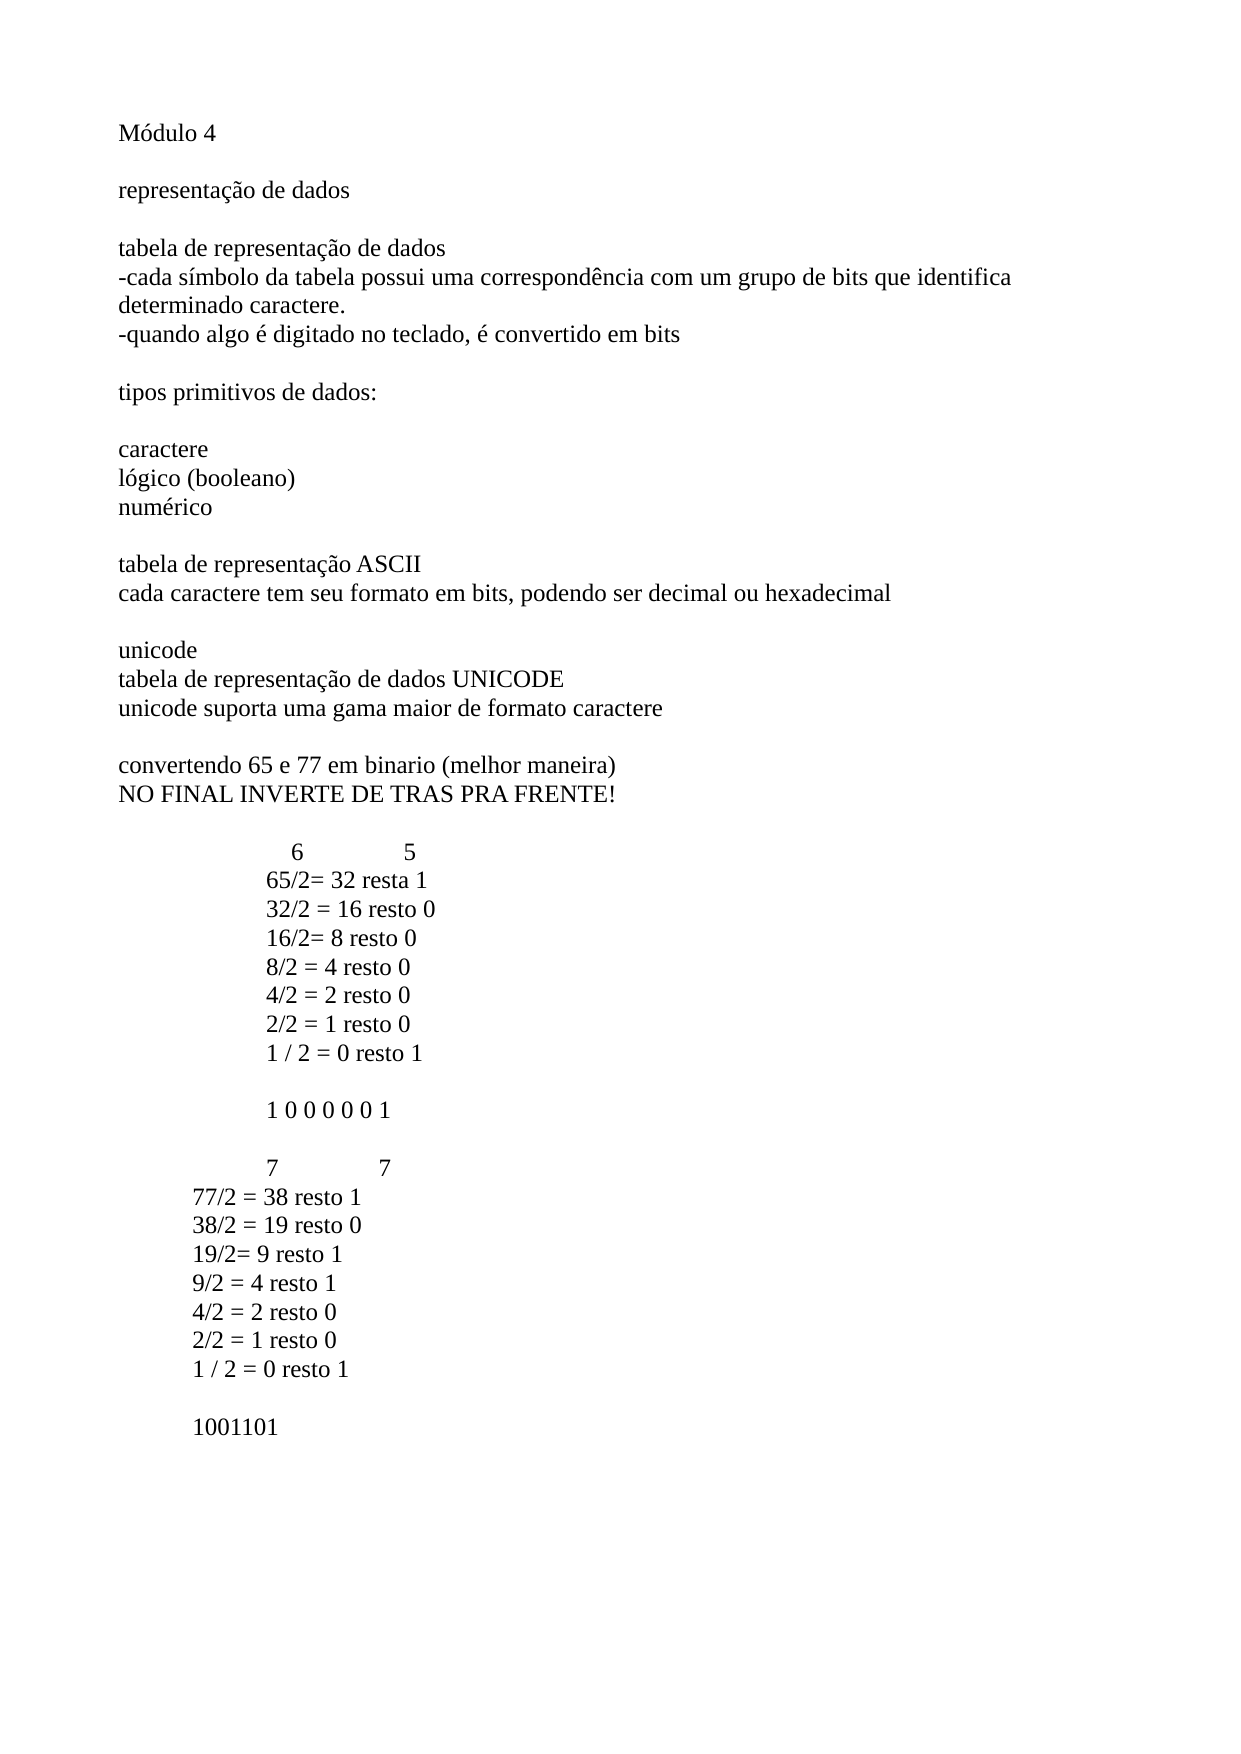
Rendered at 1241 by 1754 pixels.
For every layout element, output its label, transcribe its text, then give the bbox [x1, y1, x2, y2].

text Módulo 4 [118, 118, 1122, 147]
text 1 / 2 = 0 resto 1 [118, 1354, 1122, 1383]
text 16/2= 8 resto 0 [118, 923, 1122, 952]
text unicode [118, 636, 1122, 664]
text tabela de representação de dados [118, 233, 1122, 262]
text 7 7 [118, 1153, 1122, 1182]
text 19/2= 9 resto 1 [118, 1239, 1122, 1268]
text 1 / 2 = 0 resto 1 [118, 1038, 1122, 1067]
text convertendo 65 e 77 em binario (melhor maneira) [118, 751, 1122, 779]
text 2/2 = 1 resto 0 [118, 1009, 1122, 1038]
text numérico [118, 492, 1122, 521]
text tipos primitivos de dados: [118, 377, 1122, 406]
text 32/2 = 16 resto 0 [118, 894, 1122, 923]
text caractere [118, 434, 1122, 463]
text 9/2 = 4 resto 1 [118, 1268, 1122, 1297]
text tabela de representação ASCII [118, 549, 1122, 578]
text -quando algo é digitado no teclado, é convertido em bits [118, 319, 1122, 348]
text 1 0 0 0 0 0 1 [118, 1096, 1122, 1124]
text 1001101 [118, 1412, 1122, 1441]
text unicode suporta uma gama maior de formato caractere [118, 693, 1122, 722]
text -cada símbolo da tabela possui uma correspondência com um grupo de bits que identifica determinado caractere. [118, 262, 1122, 319]
text 4/2 = 2 resto 0 [118, 1297, 1122, 1326]
text 6 5 [118, 837, 1122, 866]
text 77/2 = 38 resto 1 [118, 1182, 1122, 1211]
text 4/2 = 2 resto 0 [118, 981, 1122, 1009]
text cada caractere tem seu formato em bits, podendo ser decimal ou hexadecimal [118, 578, 1122, 607]
text 65/2= 32 resta 1 [118, 866, 1122, 894]
text representação de dados [118, 176, 1122, 204]
text 38/2 = 19 resto 0 [118, 1211, 1122, 1239]
text lógico (booleano) [118, 463, 1122, 492]
text 2/2 = 1 resto 0 [118, 1326, 1122, 1354]
text tabela de representação de dados UNICODE [118, 664, 1122, 693]
text 8/2 = 4 resto 0 [118, 952, 1122, 981]
text NO FINAL INVERTE DE TRAS PRA FRENTE! [118, 779, 1122, 808]
